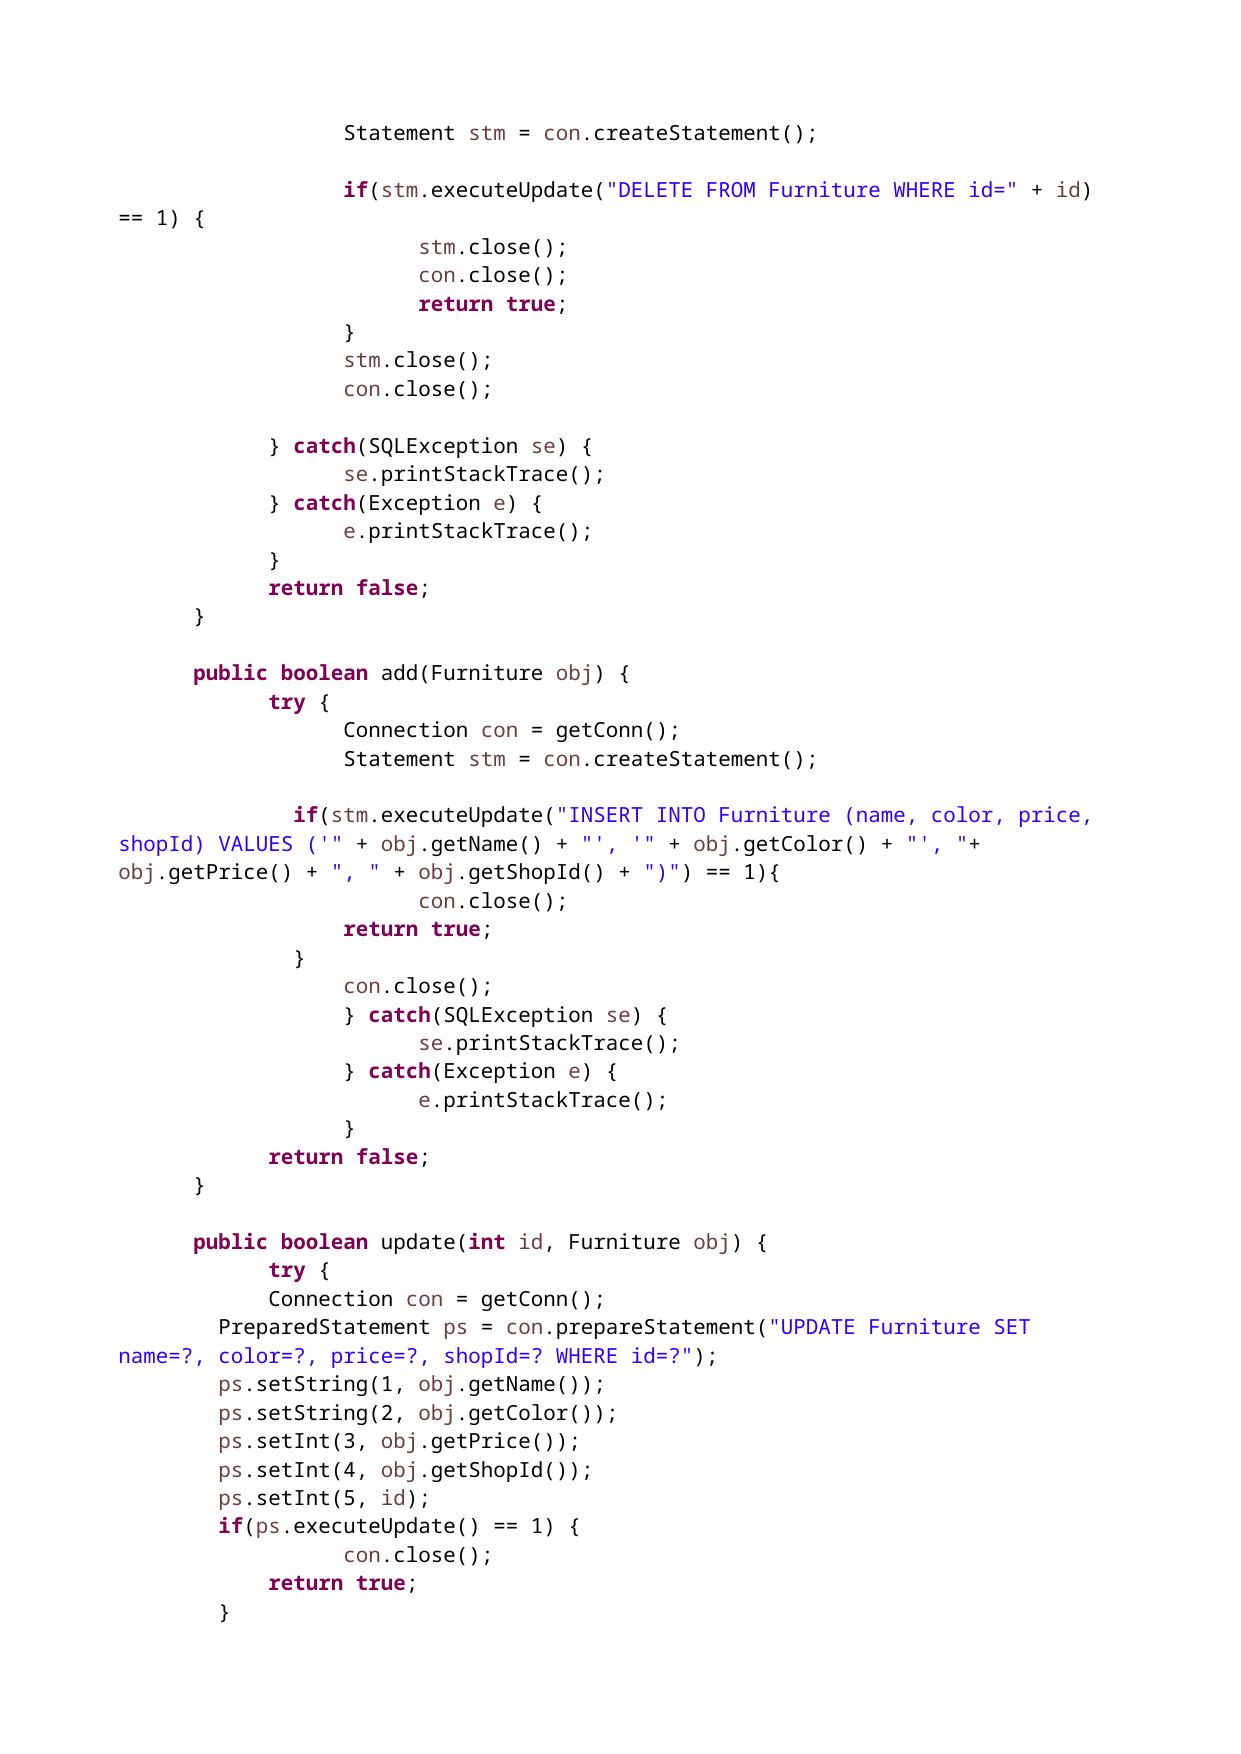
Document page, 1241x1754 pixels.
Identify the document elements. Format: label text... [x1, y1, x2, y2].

text } catch(SQLException se) { [118, 1000, 1122, 1028]
text try { [118, 1256, 1122, 1284]
text Connection con = getConn(); [118, 715, 1122, 744]
text Connection con = getConn(); [118, 1284, 1122, 1312]
text ps.setInt(3, obj.getPrice()); [118, 1426, 1122, 1455]
text if(stm.executeUpdate("DELETE FROM Furniture WHERE id=" + id) == 1) { [118, 175, 1122, 232]
text con.close(); [118, 260, 1122, 289]
text se.printStackTrace(); [118, 459, 1122, 488]
text } [118, 943, 1122, 971]
text } catch(Exception e) { [118, 488, 1122, 516]
text if(ps.executeUpdate() == 1) { [118, 1512, 1122, 1540]
text e.printStackTrace(); [118, 516, 1122, 545]
text Statement stm = con.createStatement(); [118, 118, 1122, 147]
text e.printStackTrace(); [118, 1085, 1122, 1113]
text } [118, 317, 1122, 346]
text public boolean update(int id, Furniture obj) { [118, 1227, 1122, 1256]
text } [118, 1597, 1122, 1625]
text return false; [118, 1142, 1122, 1170]
text stm.close(); [118, 232, 1122, 260]
text con.close(); [118, 886, 1122, 914]
text ps.setInt(5, id); [118, 1483, 1122, 1512]
text ps.setString(1, obj.getName()); [118, 1369, 1122, 1398]
text try { [118, 687, 1122, 715]
text } catch(SQLException se) { [118, 431, 1122, 459]
text con.close(); [118, 374, 1122, 402]
text } [118, 602, 1122, 630]
text ps.setString(2, obj.getColor()); [118, 1398, 1122, 1426]
text ps.setInt(4, obj.getShopId()); [118, 1455, 1122, 1483]
text public boolean add(Furniture obj) { [118, 658, 1122, 687]
text stm.close(); [118, 346, 1122, 374]
text Statement stm = con.createStatement(); [118, 744, 1122, 772]
text se.printStackTrace(); [118, 1028, 1122, 1057]
text con.close(); [118, 1540, 1122, 1568]
text if(stm.executeUpdate("INSERT INTO Furniture (name, color, price, shopId) VALUES ('" + obj.getName() + "', '" + obj.getColor() + "', "+ obj.getPrice() + ", " + obj.getShopId() + ")") == 1){ [118, 801, 1122, 886]
text return true; [118, 1568, 1122, 1597]
text } [118, 1113, 1122, 1142]
text } [118, 545, 1122, 573]
text } [118, 1170, 1122, 1199]
text return true; [118, 289, 1122, 317]
text PreparedStatement ps = con.prepareStatement("UPDATE Furniture SET name=?, color=?, price=?, shopId=? WHERE id=?"); [118, 1312, 1122, 1369]
text return false; [118, 573, 1122, 602]
text con.close(); [118, 971, 1122, 1000]
text return true; [118, 914, 1122, 943]
text } catch(Exception e) { [118, 1057, 1122, 1085]
